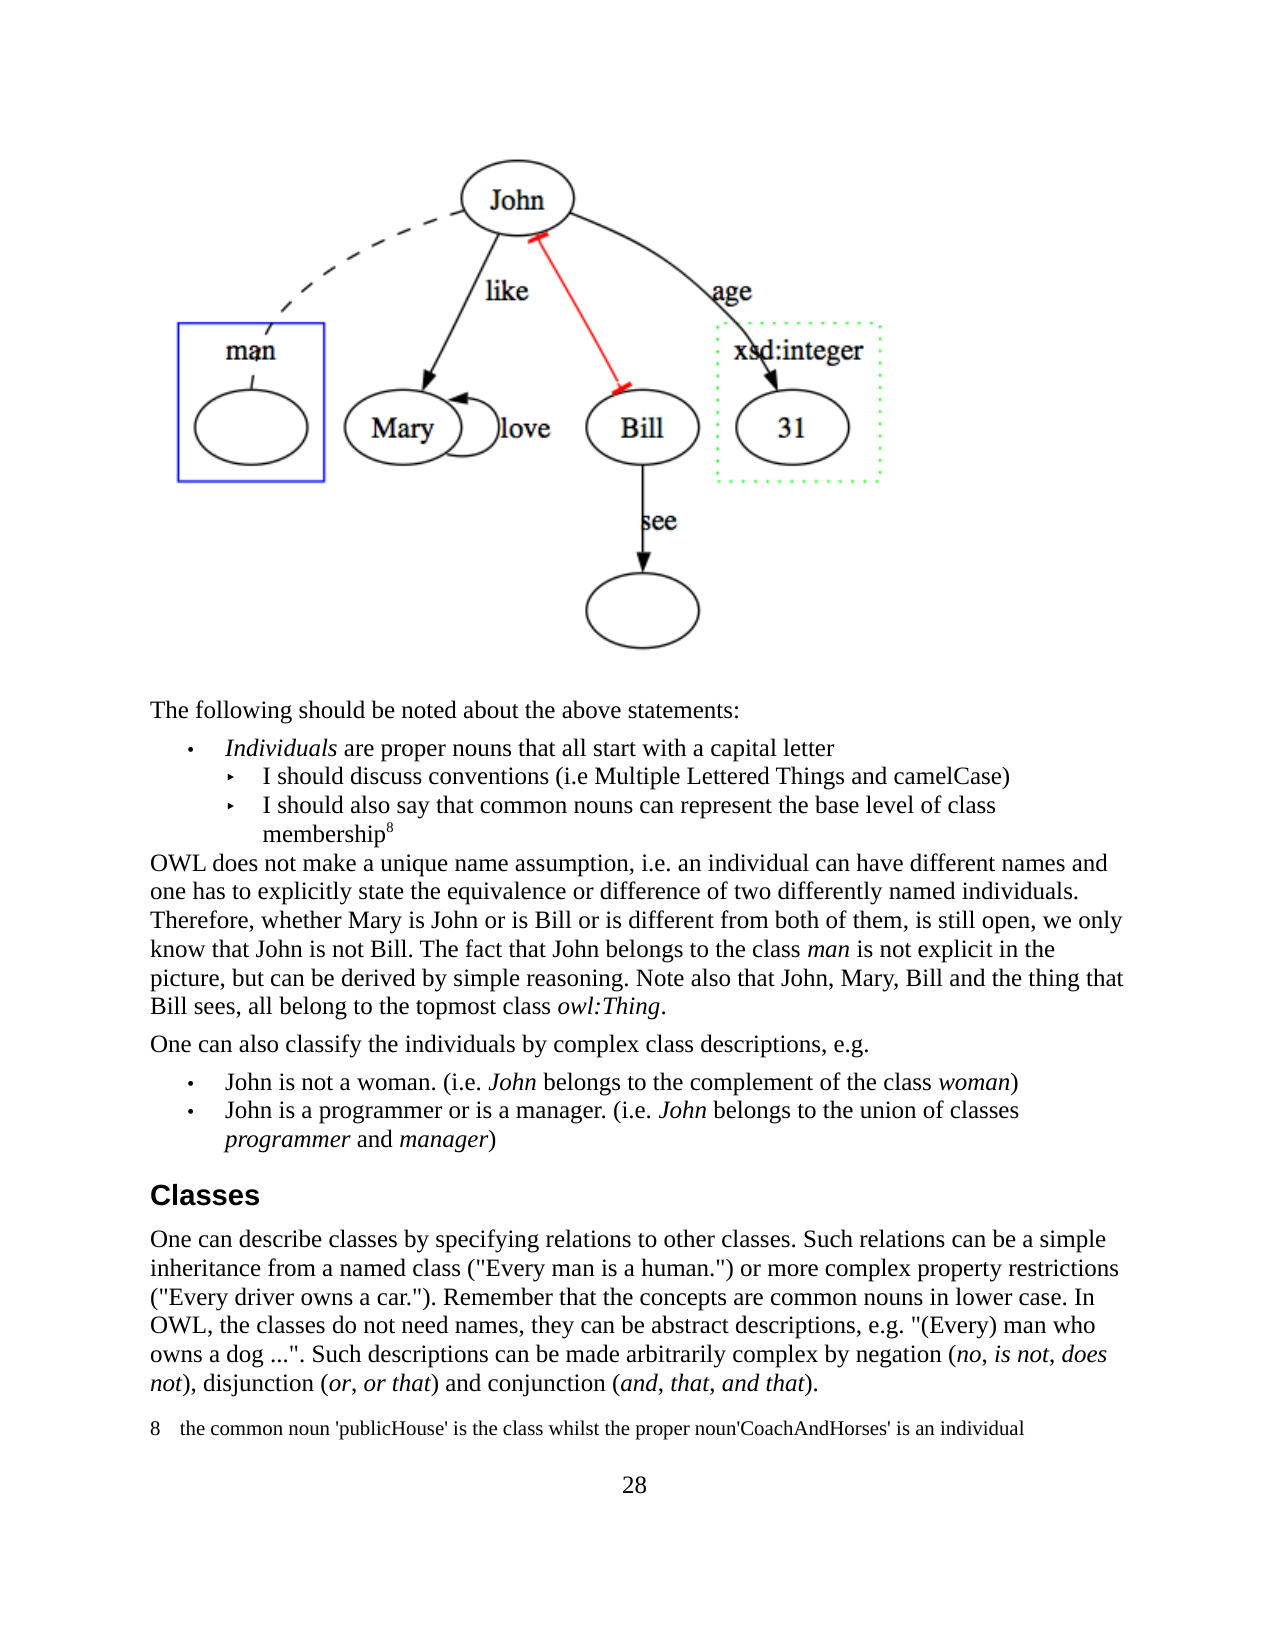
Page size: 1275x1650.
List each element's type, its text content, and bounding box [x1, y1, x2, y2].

text The following should be noted about the above statements: [150, 695, 1125, 724]
list John is a programmer or is a manager. (i.e. John belongs to the union of classes programmer and manager) [187, 1096, 1125, 1153]
subtitle Classes [150, 1178, 1125, 1212]
list I should discuss conventions (i.e Multiple Lettered Things and camelCase) [225, 761, 1125, 790]
text OWL does not make a unique name assumption, i.e. an individual can have different names and one has to explicitly state the equivalence or difference of two differently named individuals. Therefore, whether Mary is John or is Bill or is different from both of them, is still open, we only know that John is not Bill. The fact that John belongs to the class man is not explicit in the picture, but can be derived by simple reasoning. Note also that John, Mary, Bill and the thing that Bill sees, all belong to the topmost class owl:Thing. [150, 848, 1125, 1020]
list the common noun 'publicHouse' is the class whilst the proper noun'CoachAndHorses' is an individual [150, 1416, 1125, 1440]
list John is not a woman. (i.e. John belongs to the complement of the class woman) [187, 1067, 1125, 1096]
text One can describe classes by specifying relations to other classes. Such relations can be a simple inheritance from a named class ("Every man is a human.") or more complex property restrictions ("Every driver owns a car."). Remember that the concepts are common nouns in lower case. In OWL, the classes do not need names, they can be abstract descriptions, e.g. "(Every) man who owns a dog ...". Such descriptions can be made arbitrarily complex by negation (no, is not, does not), disjunction (or, or that) and conjunction (and, that, and that). [150, 1224, 1125, 1397]
list I should also say that common nouns can represent the base level of class membership [225, 790, 1125, 848]
list Individuals are proper nouns that all start with a capital letter [187, 733, 1125, 761]
picture [150, 150, 909, 677]
text One can also classify the individuals by complex class descriptions, e.g. [150, 1029, 1125, 1058]
